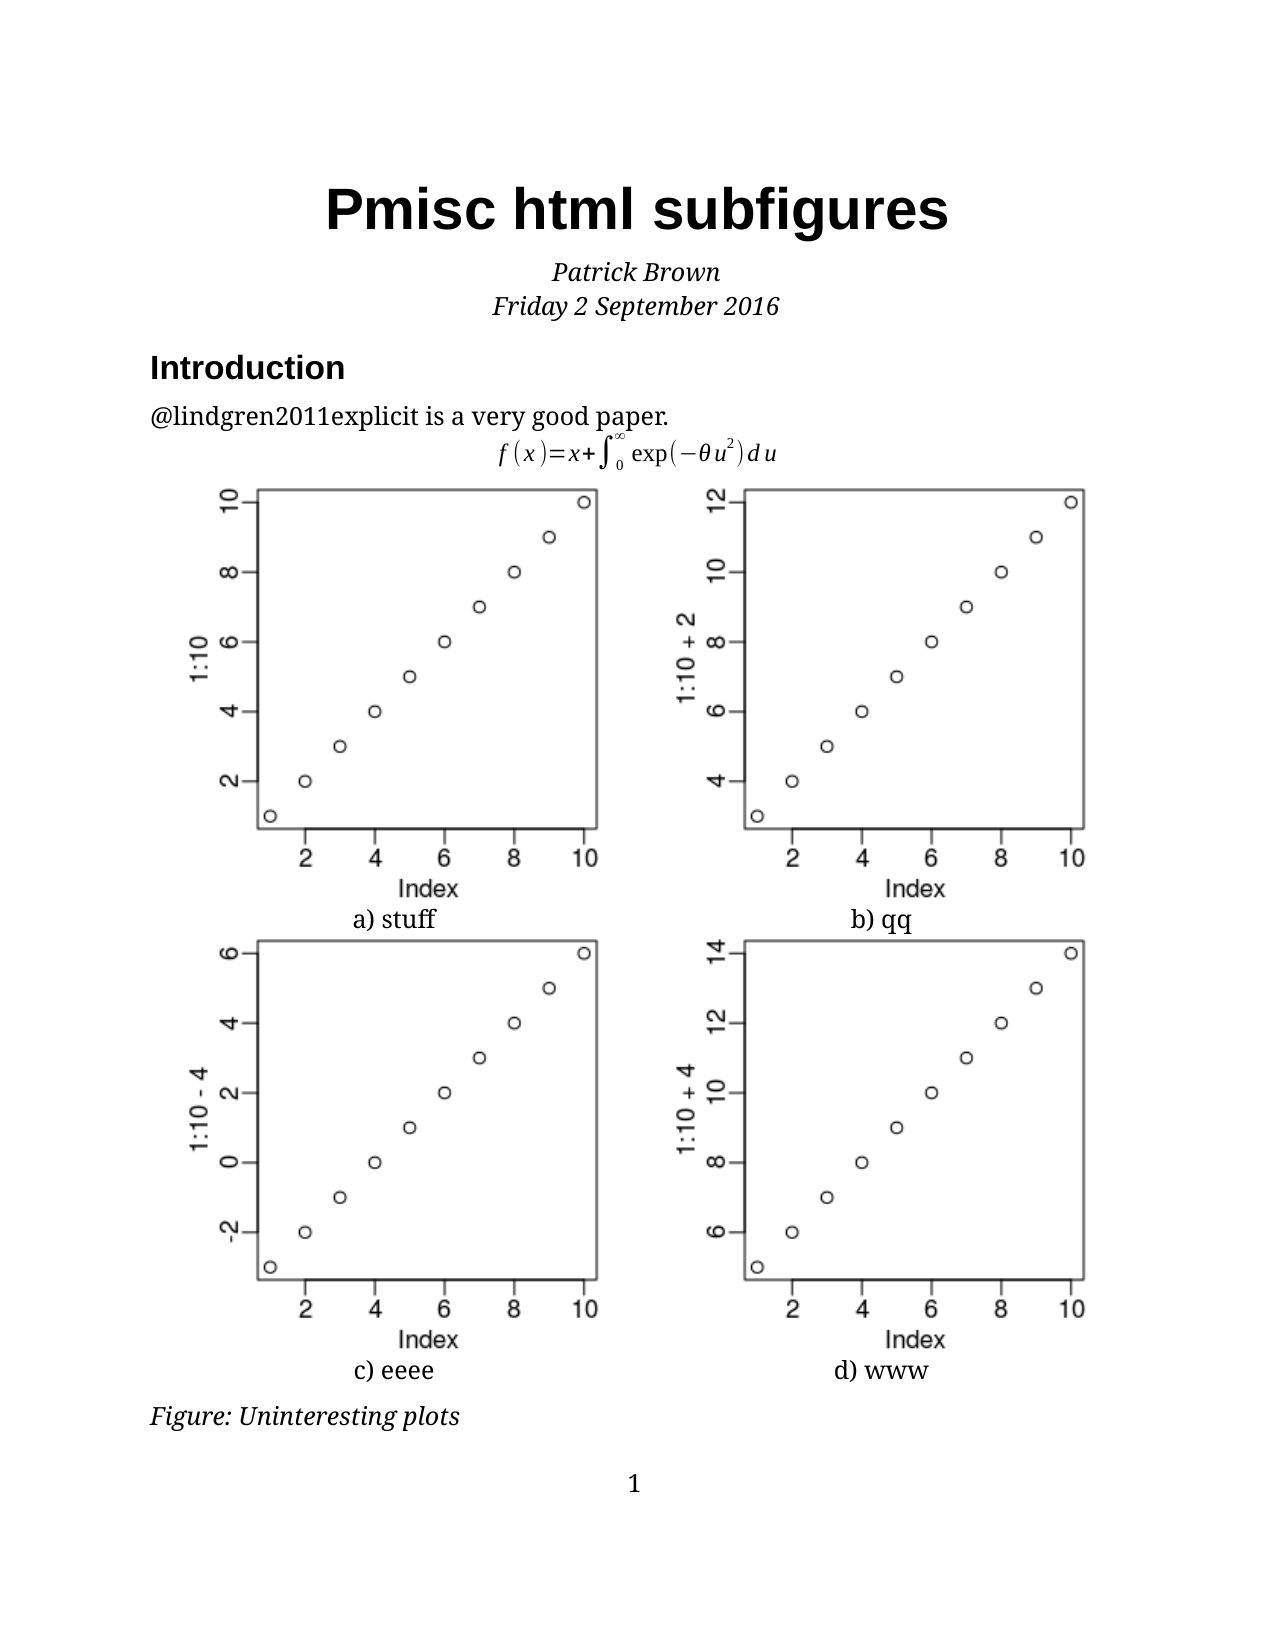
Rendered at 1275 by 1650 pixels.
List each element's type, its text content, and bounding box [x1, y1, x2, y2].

subtitle Introduction [150, 348, 1125, 386]
table_header [603, 485, 637, 902]
text Figure: Uninteresting plots [150, 1399, 1125, 1433]
table_cell [150, 936, 185, 1352]
picture [672, 935, 1090, 1353]
text Friday 2 September 2016 [150, 289, 1125, 323]
table_header [150, 485, 185, 902]
table_cell d) www [638, 1352, 1125, 1386]
text Patrick Brown [150, 254, 1125, 289]
table_cell b) qq [638, 902, 1125, 936]
table_cell [603, 936, 637, 1352]
picture [185, 485, 603, 902]
table_cell a) stuff [150, 902, 637, 936]
table_header [1090, 485, 1125, 902]
title Pmisc html subfigures [150, 175, 1125, 242]
text @lindgren2011explicit is a very good paper. [150, 399, 1125, 433]
picture [185, 935, 603, 1353]
table_cell [638, 936, 672, 1352]
table_header [638, 485, 672, 902]
picture [672, 485, 1090, 902]
table_cell [1090, 936, 1125, 1352]
table_cell c) eeee [150, 1352, 637, 1386]
